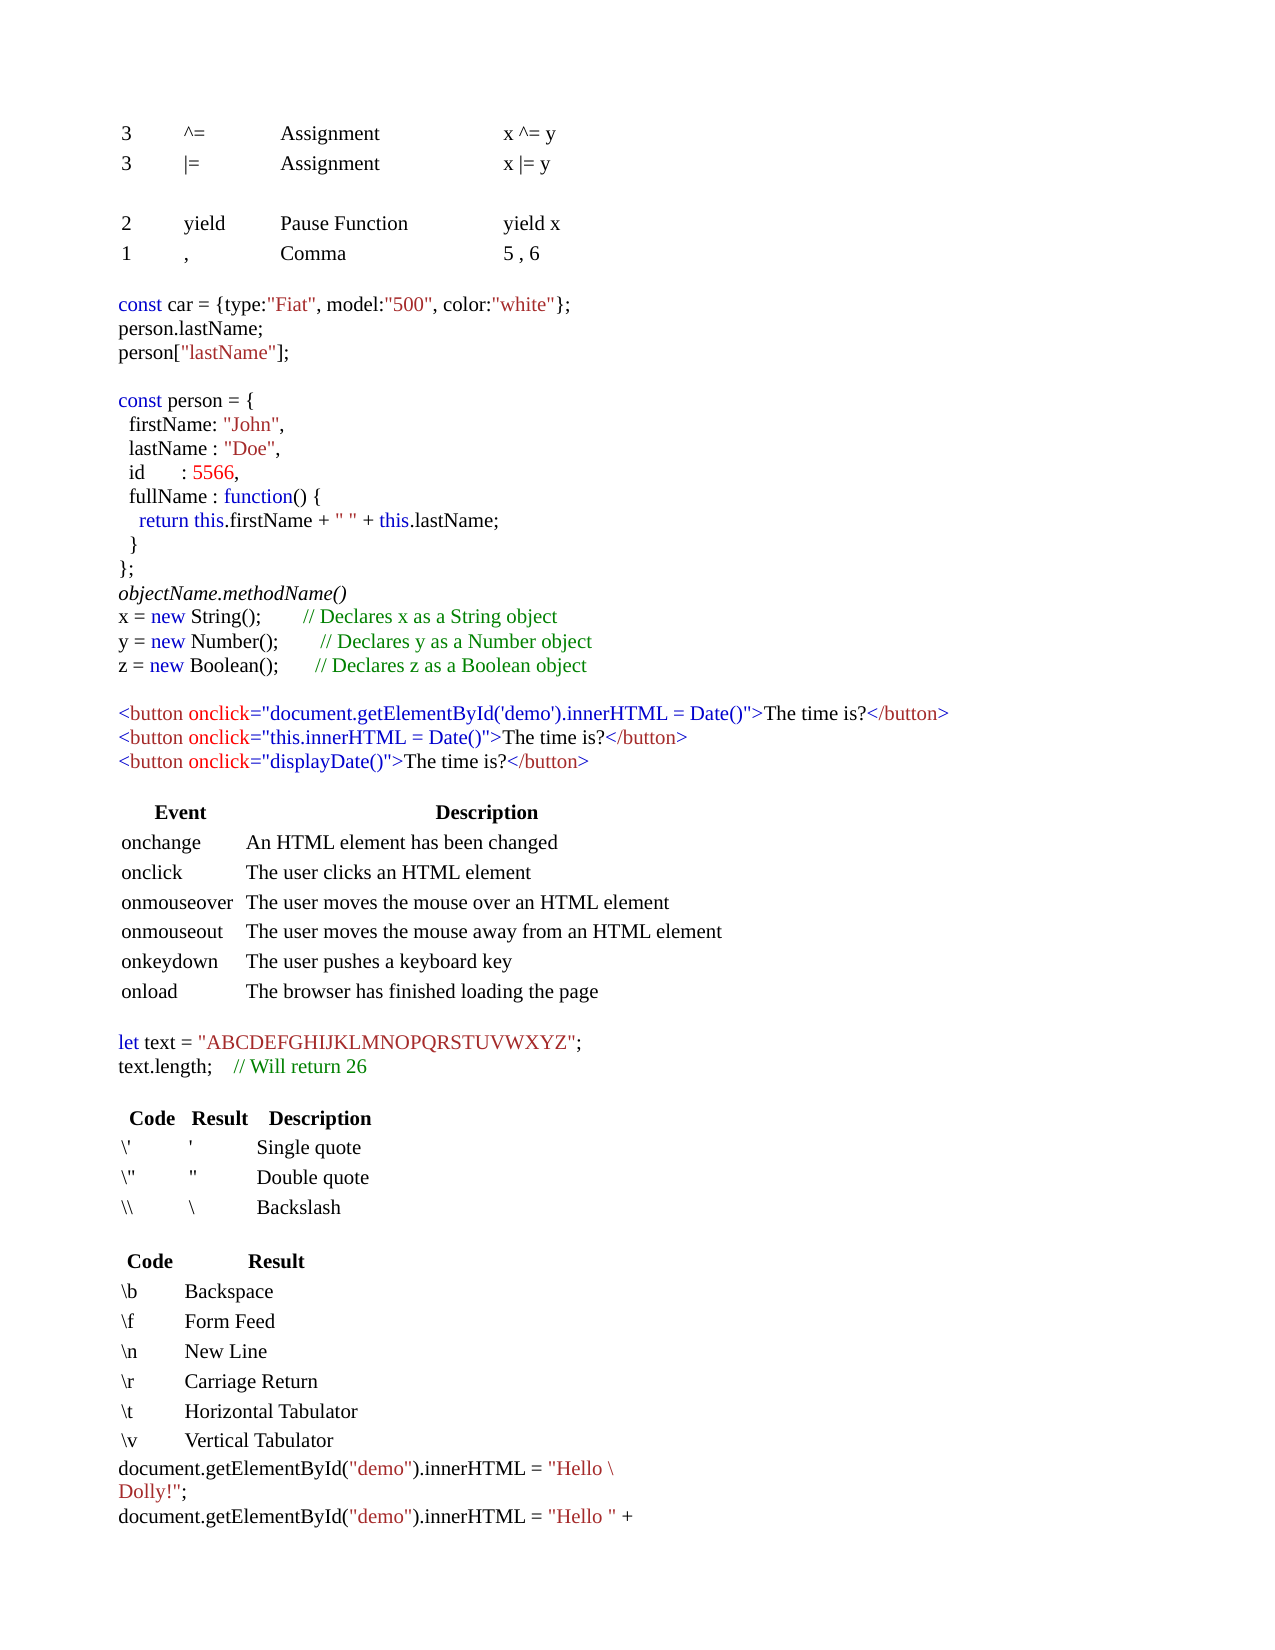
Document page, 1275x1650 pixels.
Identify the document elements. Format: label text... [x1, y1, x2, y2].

table_cell Assignment [277, 118, 500, 148]
text document.getElementById("demo").innerHTML = "Hello " + [118, 1503, 1157, 1528]
table_cell 2 [118, 208, 181, 238]
table_cell [118, 178, 181, 208]
table_cell New Line [181, 1336, 371, 1366]
table_cell Horizontal Tabulator [181, 1396, 371, 1426]
table_cell \ [186, 1192, 253, 1222]
table_cell An HTML element has been changed [243, 827, 731, 857]
table_cell \\ [118, 1192, 186, 1222]
table_cell \r [118, 1366, 181, 1396]
table_cell Form Feed [181, 1306, 371, 1336]
table_cell Comma [277, 238, 500, 268]
table_cell \n [118, 1336, 181, 1366]
table_cell \b [118, 1276, 181, 1306]
table_cell 1 [118, 238, 181, 268]
table_header Result [186, 1103, 253, 1132]
table_header Code [118, 1103, 186, 1132]
table_cell 3 [118, 118, 181, 148]
table_cell \' [118, 1133, 186, 1162]
table_cell Backslash [254, 1192, 386, 1222]
table_cell [277, 178, 500, 208]
text person["lastName"]; [118, 340, 1157, 364]
table_cell Backspace [181, 1276, 371, 1306]
table_cell 3 [118, 148, 181, 178]
table_cell onmouseout [118, 917, 243, 946]
table_cell \" [118, 1162, 186, 1192]
text x = new String(); // Declares x as a String object y = new Number(); // Declares y as a Number object z = new Boolean(); // Declares z as a Boolean object [118, 604, 1157, 677]
table_cell Single quote [254, 1133, 386, 1162]
table_cell onkeydown [118, 946, 243, 976]
text objectName.methodName() [118, 580, 1157, 604]
table_header Description [243, 797, 731, 827]
table_cell onclick [118, 857, 243, 887]
table_cell onchange [118, 827, 243, 857]
table_cell The user clicks an HTML element [243, 857, 731, 887]
table_cell Double quote [254, 1162, 386, 1192]
table_cell |= [181, 148, 277, 178]
text let text = "ABCDEFGHIJKLMNOPQRSTUVWXYZ"; text.length; // Will return 26 [118, 1030, 1157, 1078]
table_cell \f [118, 1306, 181, 1336]
table_cell onload [118, 976, 243, 1006]
table_cell 5 , 6 [500, 238, 655, 268]
table_cell onmouseover [118, 887, 243, 917]
table_cell Carriage Return [181, 1366, 371, 1396]
table_cell The user pushes a keyboard key [243, 946, 731, 976]
table_cell ^= [181, 118, 277, 148]
text const person = { firstName: "John", lastName : "Doe", id : 5566, fullName : function() { return this.firstName + " " + this.lastName; } }; [118, 388, 1157, 580]
table_header Code [118, 1246, 181, 1276]
table_cell yield [181, 208, 277, 238]
table_cell [181, 178, 277, 208]
text const car = {type:"Fiat", model:"500", color:"white"}; [118, 292, 1157, 316]
table_cell " [186, 1162, 253, 1192]
table_cell x |= y [500, 148, 655, 178]
table_header Event [118, 797, 243, 827]
table_header Description [254, 1103, 386, 1132]
table_cell Assignment [277, 148, 500, 178]
text <button onclick="displayDate()">The time is?</button> [118, 749, 1157, 773]
text document.getElementById("demo").innerHTML = "Hello \ Dolly!"; [118, 1455, 1157, 1503]
table_cell Pause Function [277, 208, 500, 238]
table_cell [500, 178, 655, 208]
table_cell yield x [500, 208, 655, 238]
table_cell The browser has finished loading the page [243, 976, 731, 1006]
text person.lastName; [118, 316, 1157, 340]
table_cell The user moves the mouse away from an HTML element [243, 917, 731, 946]
table_cell The user moves the mouse over an HTML element [243, 887, 731, 917]
text <button onclick="document.getElementById('demo').innerHTML = Date()">The time is?</button> [118, 701, 1157, 725]
table_cell Vertical Tabulator [181, 1426, 371, 1455]
table_cell \t [118, 1396, 181, 1426]
table_cell x ^= y [500, 118, 655, 148]
table_cell ' [186, 1133, 253, 1162]
table_cell \v [118, 1426, 181, 1455]
table_cell , [181, 238, 277, 268]
text <button onclick="this.innerHTML = Date()">The time is?</button> [118, 725, 1157, 749]
table_header Result [181, 1246, 371, 1276]
